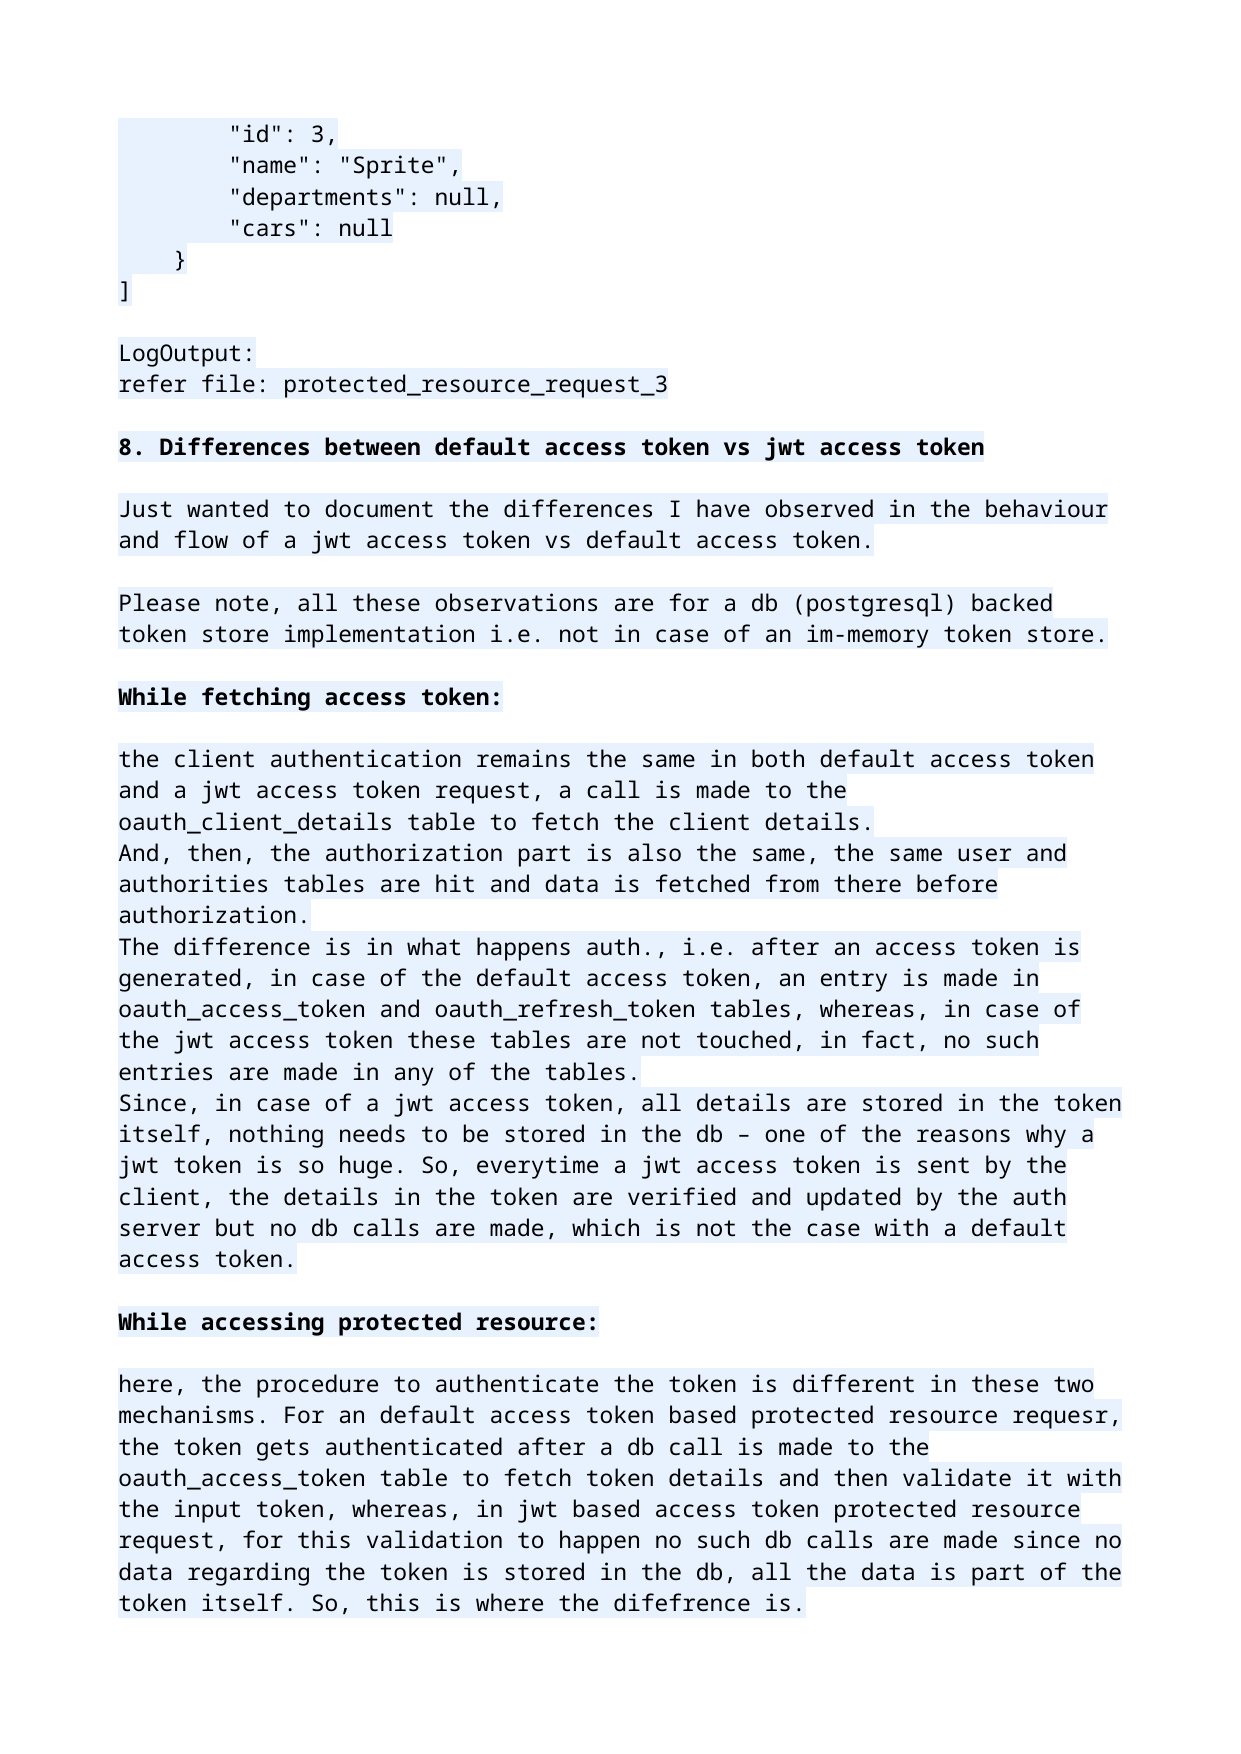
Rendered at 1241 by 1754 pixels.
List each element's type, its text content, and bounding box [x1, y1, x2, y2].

text } [118, 243, 1122, 274]
text the client authentication remains the same in both default access token and a jwt access token request, a call is made to the oauth_client_details table to fetch the client details. [118, 743, 1122, 837]
text Since, in case of a jwt access token, all details are stored in the token itself, nothing needs to be stored in the db – one of the reasons why a jwt token is so huge. So, everytime a jwt access token is sent by the client, the details in the token are verified and updated by the auth server but no db calls are made, which is not the case with a default access token. [118, 1087, 1122, 1274]
text While fetching access token: [118, 681, 1122, 712]
text "name": "Sprite", [118, 149, 1122, 181]
text Just wanted to document the differences I have observed in the behaviour and flow of a jwt access token vs default access token. [118, 493, 1122, 556]
text The difference is in what happens auth., i.e. after an access token is generated, in case of the default access token, an entry is made in oauth_access_token and oauth_refresh_token tables, whereas, in case of the jwt access token these tables are not touched, in fact, no such entries are made in any of the tables. [118, 931, 1122, 1087]
text ] [118, 274, 1122, 306]
text And, then, the authorization part is also the same, the same user and authorities tables are hit and data is fetched from there before authorization. [118, 837, 1122, 931]
text "id": 3, [118, 118, 1122, 149]
text here, the procedure to authenticate the token is different in these two mechanisms. For an default access token based protected resource requesr, the token gets authenticated after a db call is made to the oauth_access_token table to fetch token details and then validate it with the input token, whereas, in jwt based access token protected resource request, for this validation to happen no such db calls are made since no data regarding the token is stored in the db, all the data is part of the token itself. So, this is where the difefrence is. [118, 1368, 1122, 1618]
text Please note, all these observations are for a db (postgresql) backed token store implementation i.e. not in case of an im-memory token store. [118, 587, 1122, 649]
text refer file: protected_resource_request_3 [118, 368, 1122, 399]
text "cars": null [118, 212, 1122, 243]
text While accessing protected resource: [118, 1306, 1122, 1337]
text LogOutput: [118, 337, 1122, 368]
text "departments": null, [118, 181, 1122, 212]
text 8. Differences between default access token vs jwt access token [118, 431, 1122, 462]
